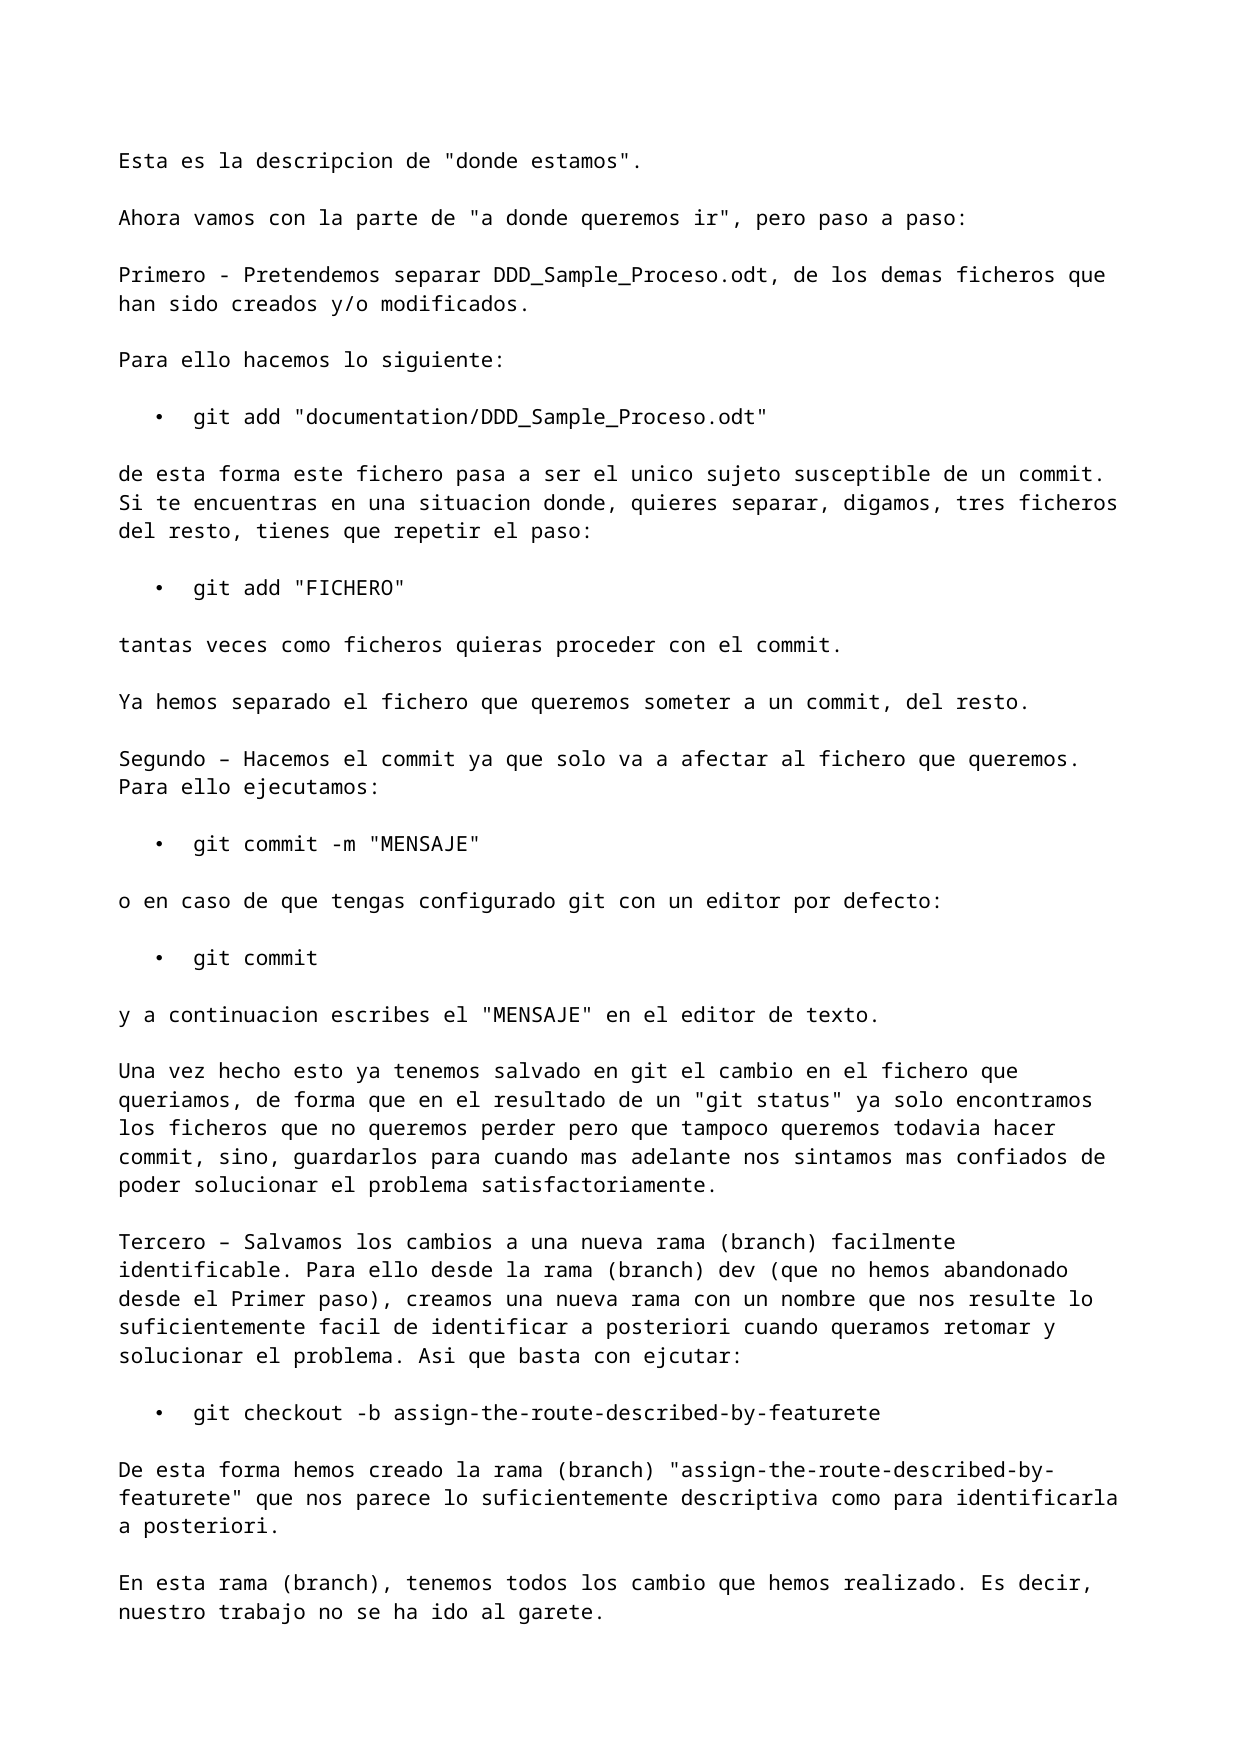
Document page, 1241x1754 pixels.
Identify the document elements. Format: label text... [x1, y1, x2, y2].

text o en caso de que tengas configurado git con un editor por defecto: [118, 886, 1122, 914]
text Tercero – Salvamos los cambios a una nueva rama (branch) facilmente identificable. Para ello desde la rama (branch) dev (que no hemos abandonado desde el Primer paso), creamos una nueva rama con un nombre que nos resulte lo suficientemente facil de identificar a posteriori cuando queramos retomar y solucionar el problema. Asi que basta con ejcutar: [118, 1227, 1122, 1369]
text Primero - Pretendemos separar DDD_Sample_Proceso.odt, de los demas ficheros que han sido creados y/o modificados. [118, 260, 1122, 317]
text y a continuacion escribes el "MENSAJE" en el editor de texto. [118, 1000, 1122, 1028]
list git commit [156, 943, 1122, 971]
list git checkout -b assign-the-route-described-by-featurete [156, 1398, 1122, 1426]
text Segundo – Hacemos el commit ya que solo va a afectar al fichero que queremos. Para ello ejecutamos: [118, 744, 1122, 801]
list git add "FICHERO" [156, 573, 1122, 602]
text Para ello hacemos lo siguiente: [118, 346, 1122, 374]
text Ya hemos separado el fichero que queremos someter a un commit, del resto. [118, 687, 1122, 715]
text En esta rama (branch), tenemos todos los cambio que hemos realizado. Es decir, nuestro trabajo no se ha ido al garete. [118, 1568, 1122, 1625]
text Esta es la descripcion de "donde estamos". [118, 147, 1122, 175]
text De esta forma hemos creado la rama (branch) "assign-the-route-described-by-featurete" que nos parece lo suficientemente descriptiva como para identificarla a posteriori. [118, 1455, 1122, 1540]
text de esta forma este fichero pasa a ser el unico sujeto susceptible de un commit. Si te encuentras en una situacion donde, quieres separar, digamos, tres ficheros del resto, tienes que repetir el paso: [118, 459, 1122, 545]
list git add "documentation/DDD_Sample_Proceso.odt" [156, 402, 1122, 431]
text Una vez hecho esto ya tenemos salvado en git el cambio en el fichero que queriamos, de forma que en el resultado de un "git status" ya solo encontramos los ficheros que no queremos perder pero que tampoco queremos todavia hacer commit, sino, guardarlos para cuando mas adelante nos sintamos mas confiados de poder solucionar el problema satisfactoriamente. [118, 1057, 1122, 1199]
text Ahora vamos con la parte de "a donde queremos ir", pero paso a paso: [118, 203, 1122, 232]
list git commit -m "MENSAJE" [156, 829, 1122, 857]
text tantas veces como ficheros quieras proceder con el commit. [118, 630, 1122, 658]
